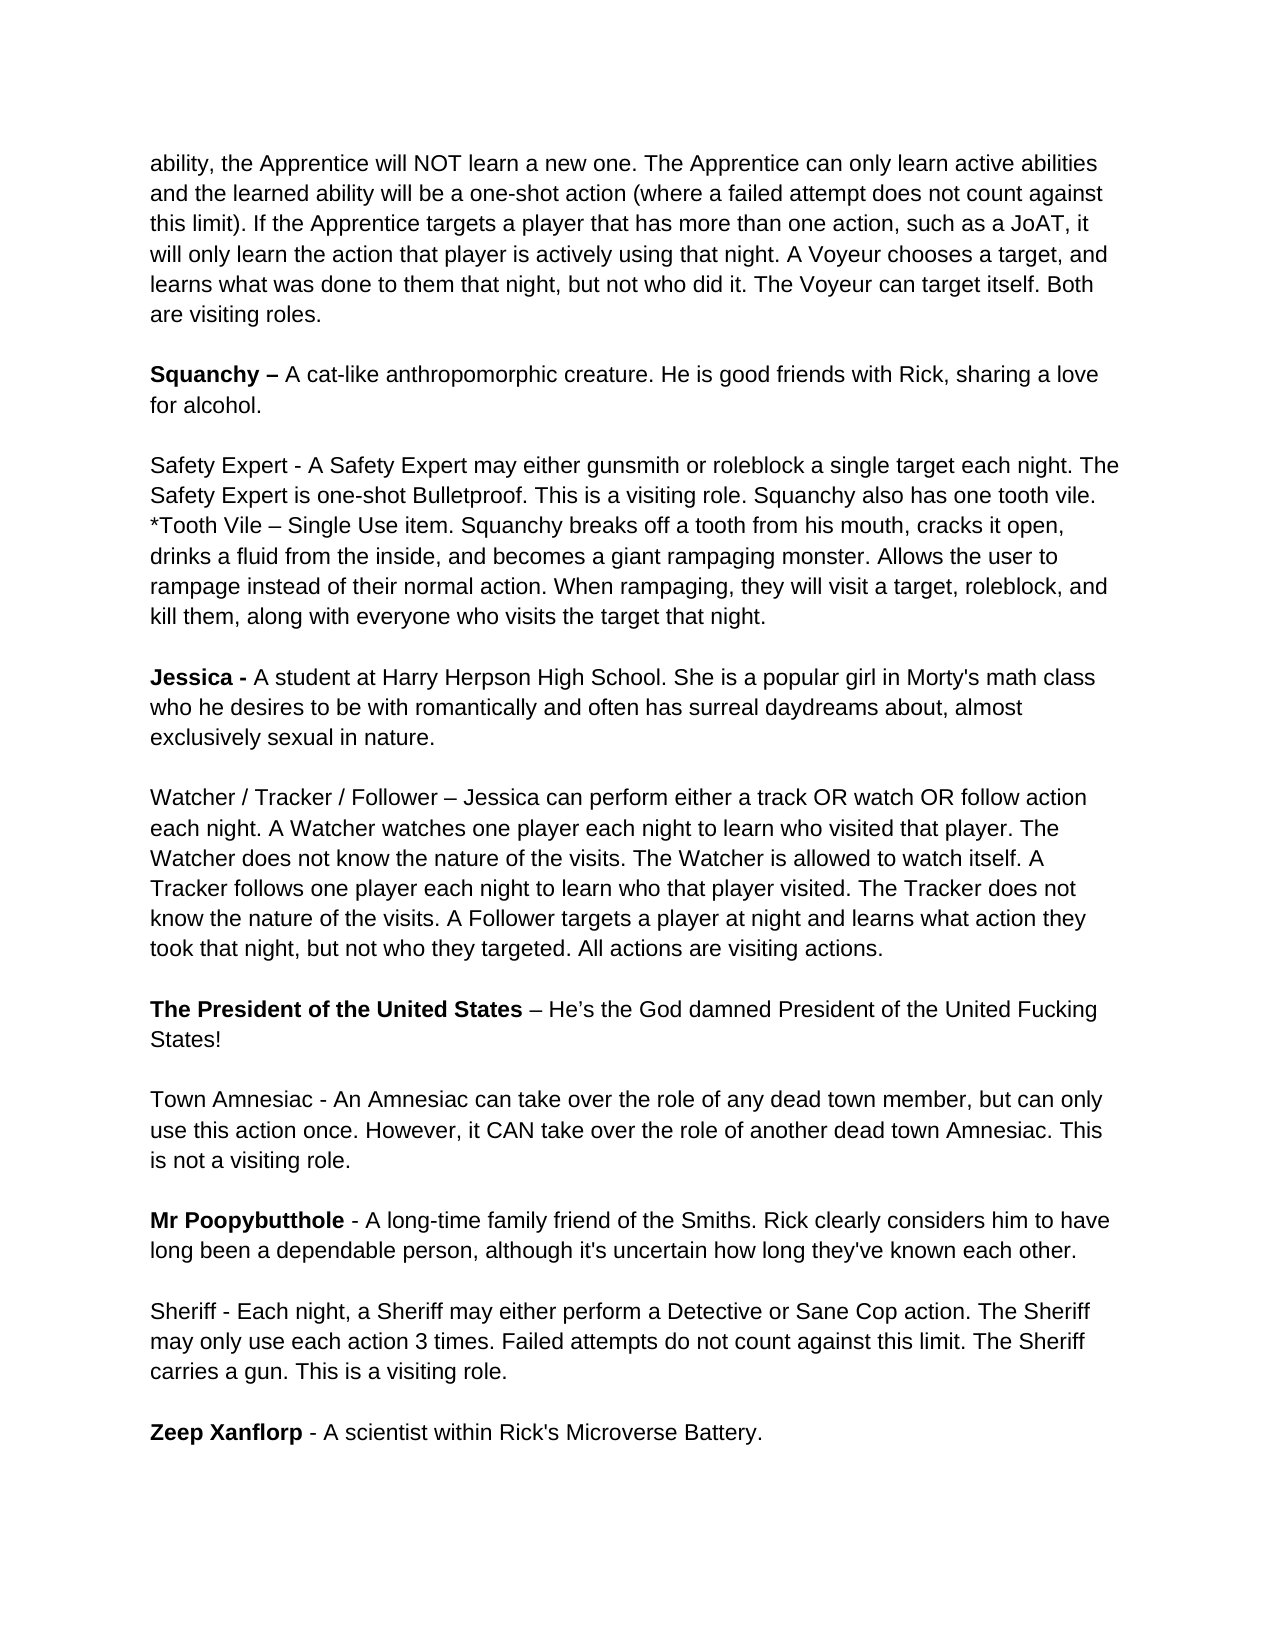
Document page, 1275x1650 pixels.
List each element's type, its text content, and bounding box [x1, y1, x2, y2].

text Mr Poopybutthole - A long-time family friend of the Smiths. Rick clearly considers him to have long been a dependable person, although it's uncertain how long they've known each other. [150, 1207, 1125, 1264]
text Squanchy – A cat-like anthropomorphic creature. He is good friends with Rick, sharing a love for alcohol. [150, 361, 1125, 418]
text Jessica - A student at Harry Herpson High School. She is a popular girl in Morty's math class who he desires to be with romantically and often has surreal daydreams about, almost exclusively sexual in nature. [150, 663, 1125, 750]
text Watcher / Tracker / Follower – Jessica can perform either a track OR watch OR follow action each night. A Watcher watches one player each night to learn who visited that player. The Watcher does not know the nature of the visits. The Watcher is allowed to watch itself. A Tracker follows one player each night to learn who that player visited. The Tracker does not know the nature of the visits. A Follower targets a player at night and learns what action they took that night, but not who they targeted. All actions are visiting actions. [150, 784, 1125, 962]
text Zeep Xanflorp - A scientist within Rick's Microverse Battery. [150, 1419, 1125, 1445]
text Sheriff - Each night, a Sheriff may either perform a Detective or Sane Cop action. The Sheriff may only use each action 3 times. Failed attempts do not count against this limit. The Sheriff carries a gun. This is a visiting role. [150, 1298, 1125, 1385]
text Town Amnesiac - An Amnesiac can take over the role of any dead town member, but can only use this action once. However, it CAN take over the role of another dead town Amnesiac. This is not a visiting role. [150, 1086, 1125, 1173]
text The President of the United States – He’s the God damned President of the United Fucking States! [150, 996, 1125, 1052]
text ability, the Apprentice will NOT learn a new one. The Apprentice can only learn active abilities and the learned ability will be a one-shot action (where a failed attempt does not count against this limit). If the Apprentice targets a player that has more than one action, such as a JoAT, it will only learn the action that player is actively using that night. A Voyeur chooses a target, and learns what was done to them that night, but not who did it. The Voyeur can target itself. Both are visiting roles. [150, 150, 1125, 327]
text Safety Expert - A Safety Expert may either gunsmith or roleblock a single target each night. The Safety Expert is one-shot Bulletproof. This is a visiting role. Squanchy also has one tooth vile. [150, 452, 1125, 509]
text *Tooth Vile – Single Use item. Squanchy breaks off a tooth from his mouth, cracks it open, drinks a fluid from the inside, and becomes a giant rampaging monster. Allows the user to rampage instead of their normal action. When rampaging, they will visit a target, roleblock, and kill them, along with everyone who visits the target that night. [150, 512, 1125, 629]
